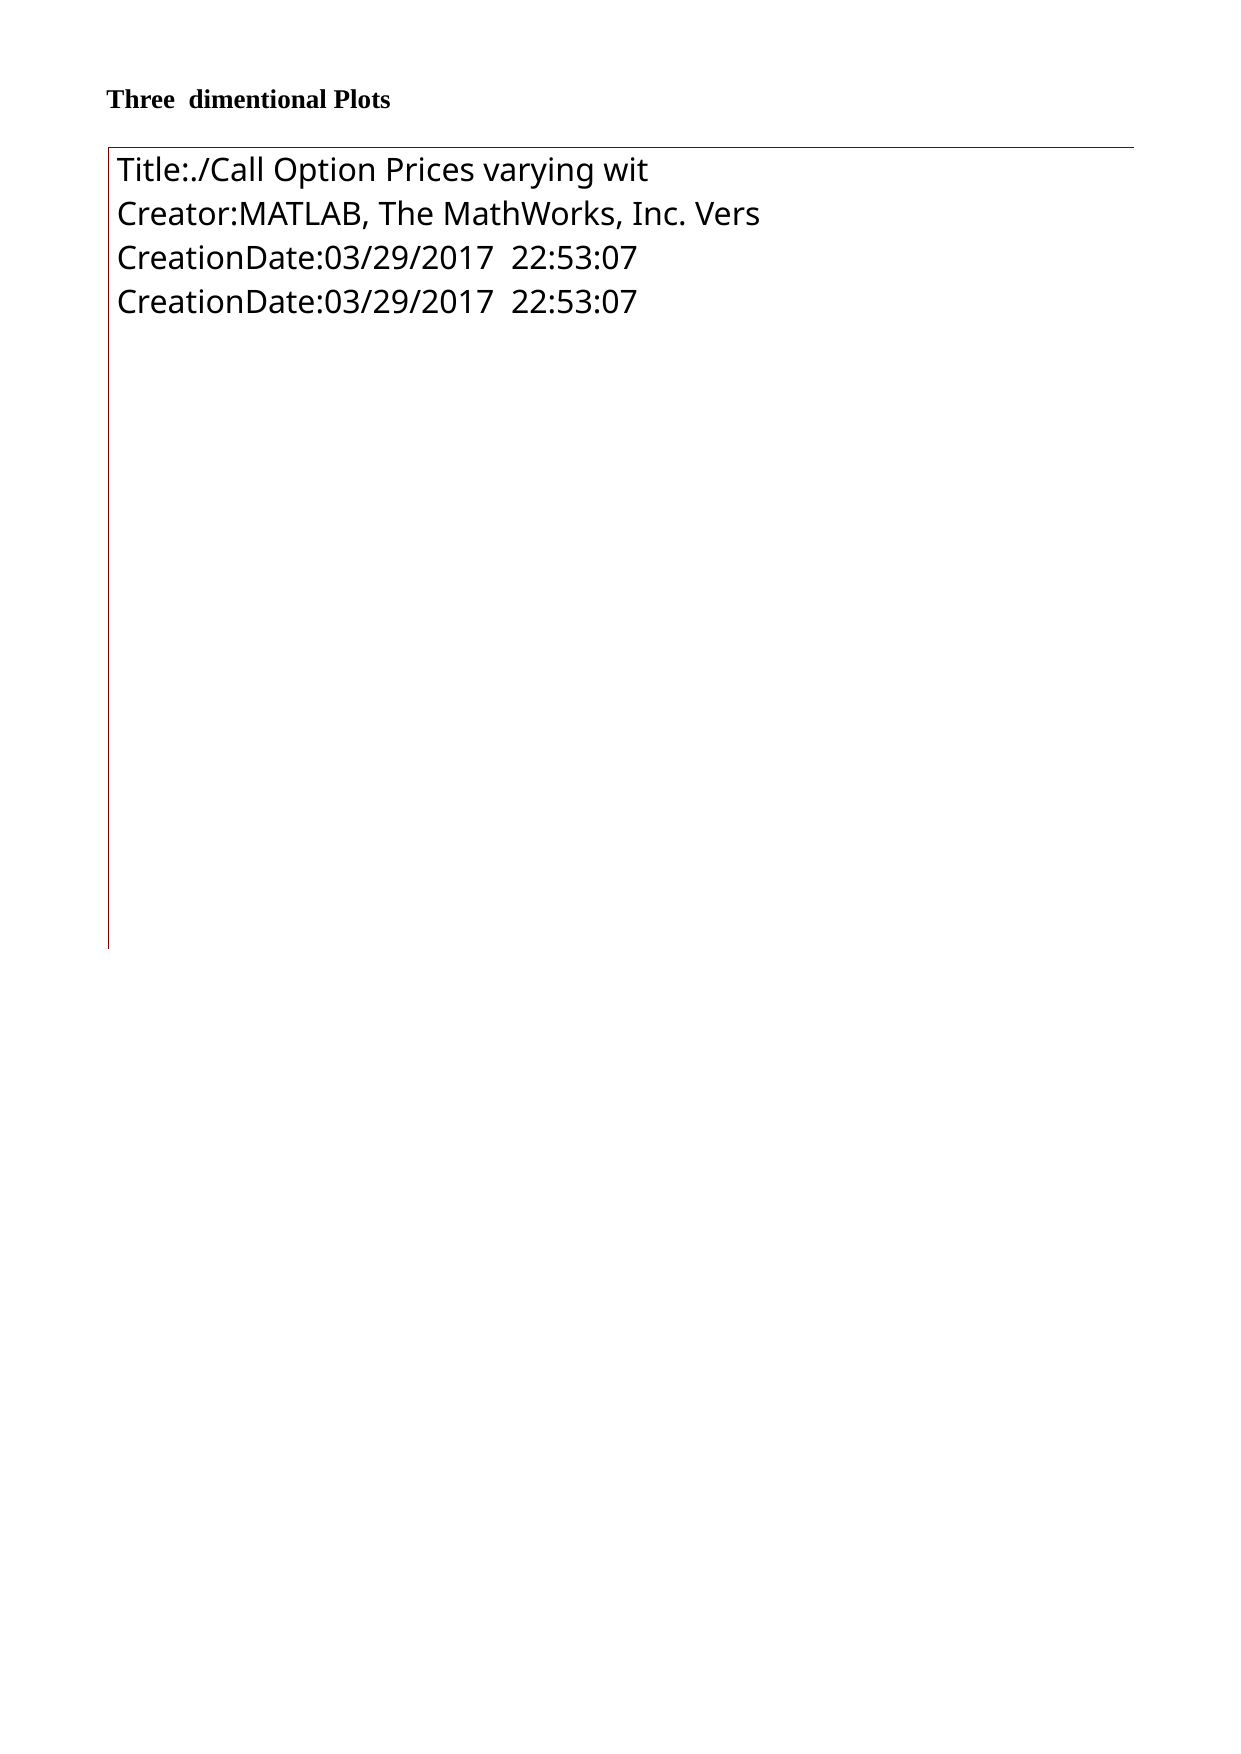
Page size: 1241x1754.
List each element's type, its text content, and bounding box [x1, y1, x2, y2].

text Three dimentional Plots [106, 83, 1134, 114]
